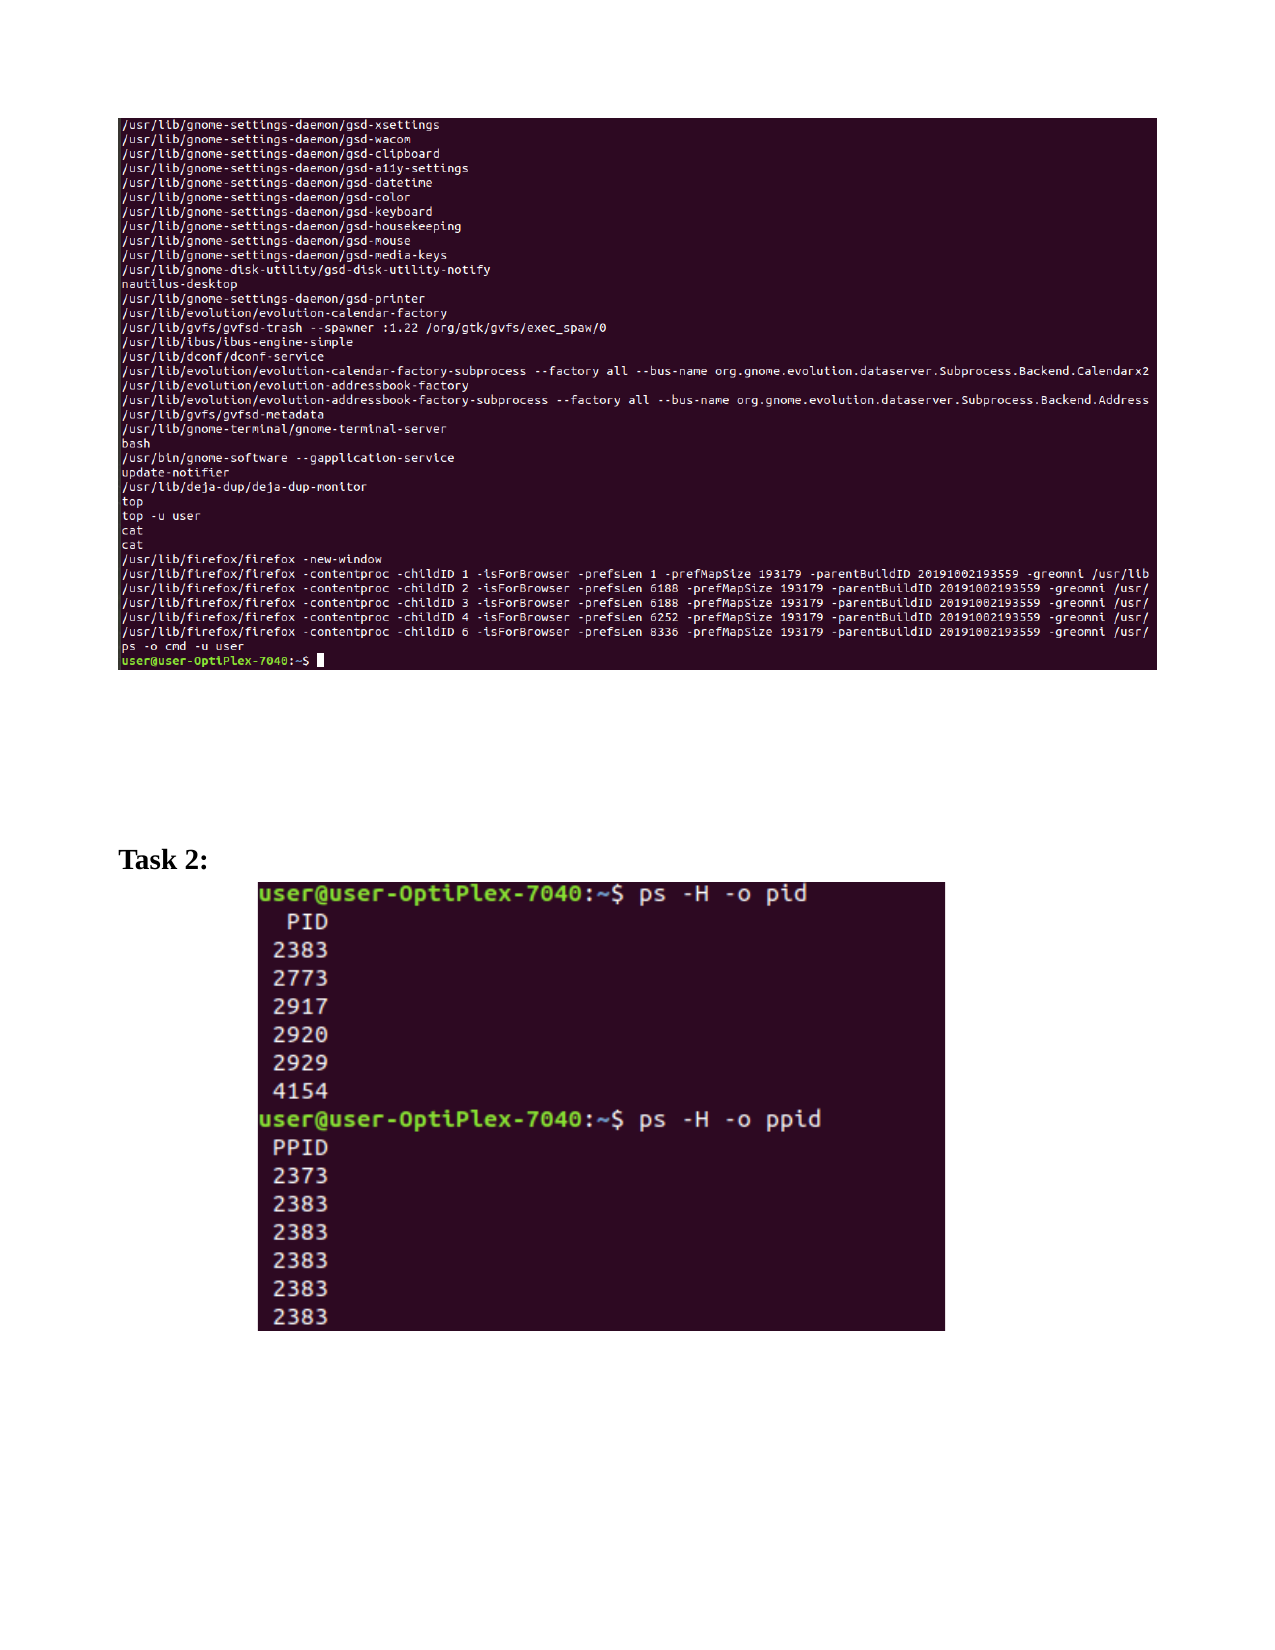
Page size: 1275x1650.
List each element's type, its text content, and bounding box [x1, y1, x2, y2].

text Task 2: [118, 842, 1157, 876]
